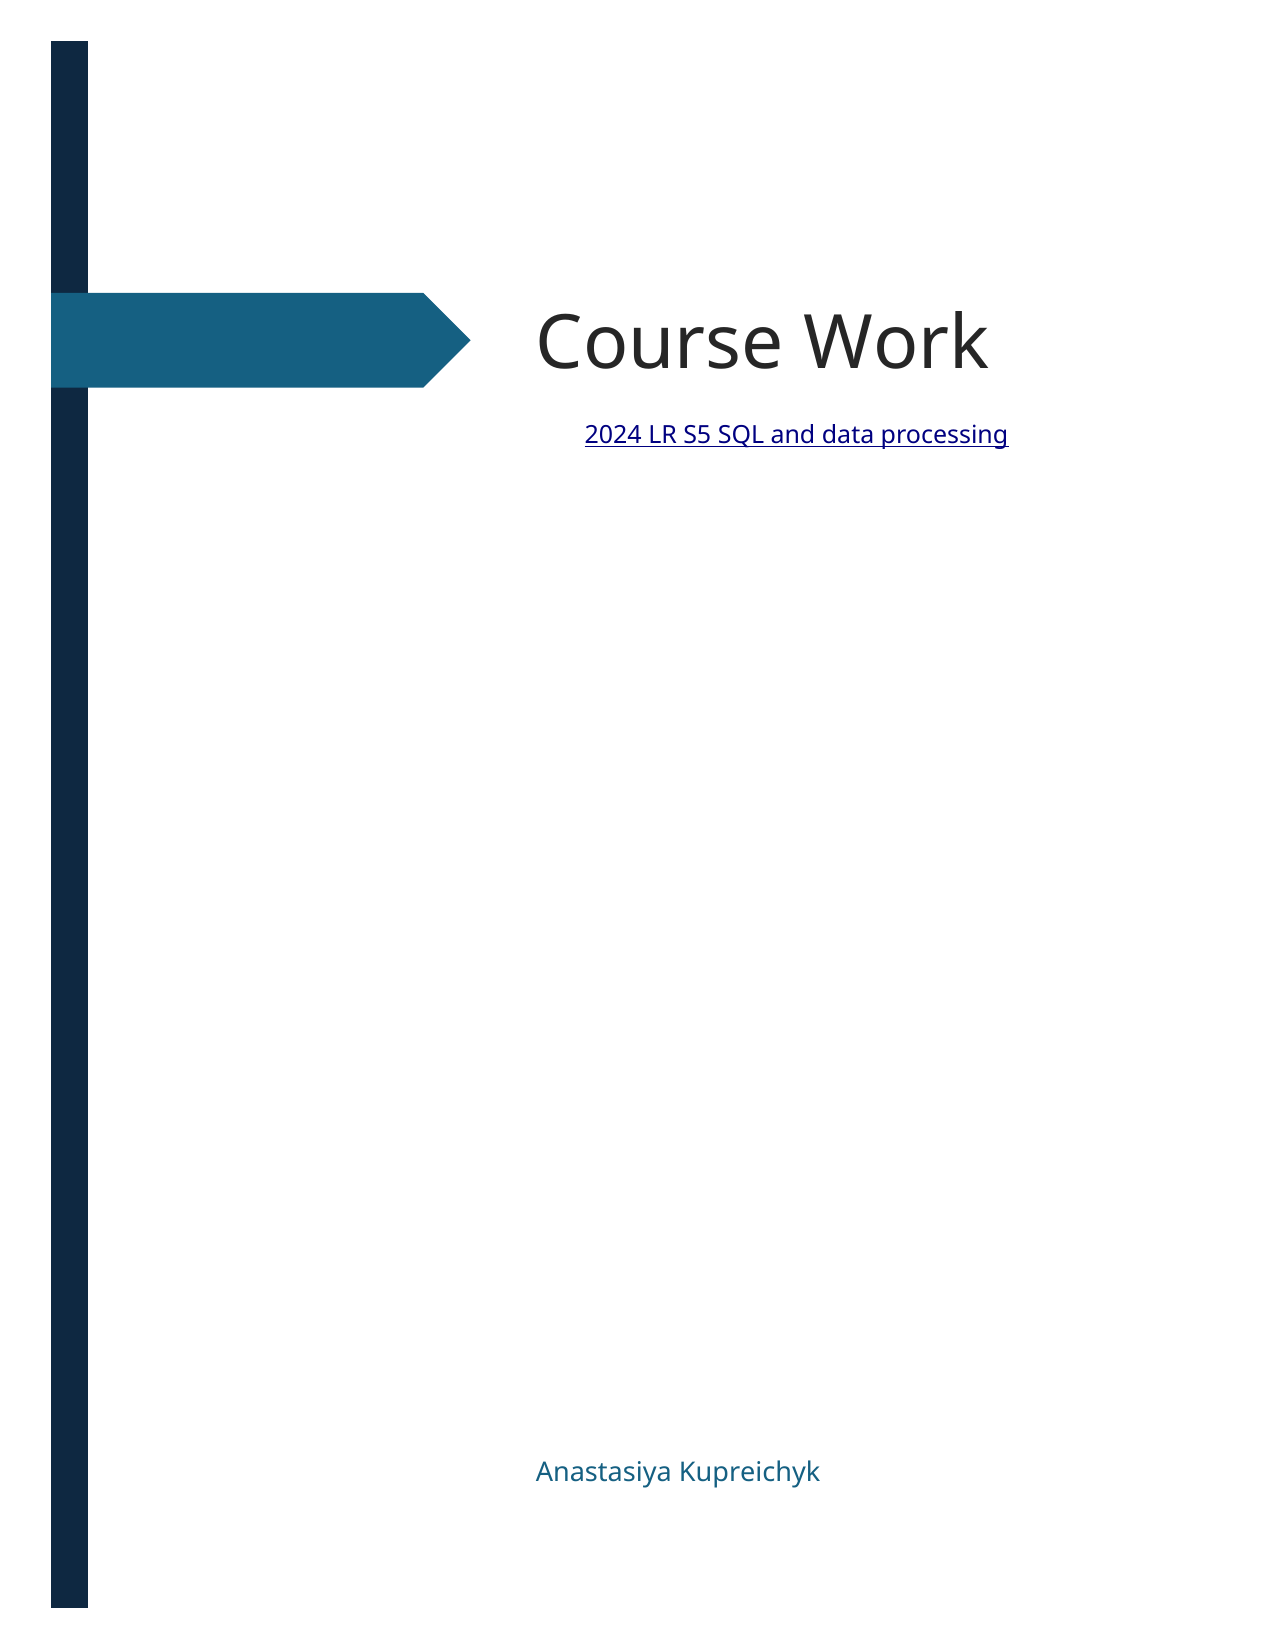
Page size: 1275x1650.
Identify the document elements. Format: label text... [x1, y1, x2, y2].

text Course Work [536, 289, 1185, 391]
text Anastasiya Kupreichyk [536, 1452, 1109, 1489]
text 2024 LR S5 SQL and data processing [536, 403, 1185, 454]
